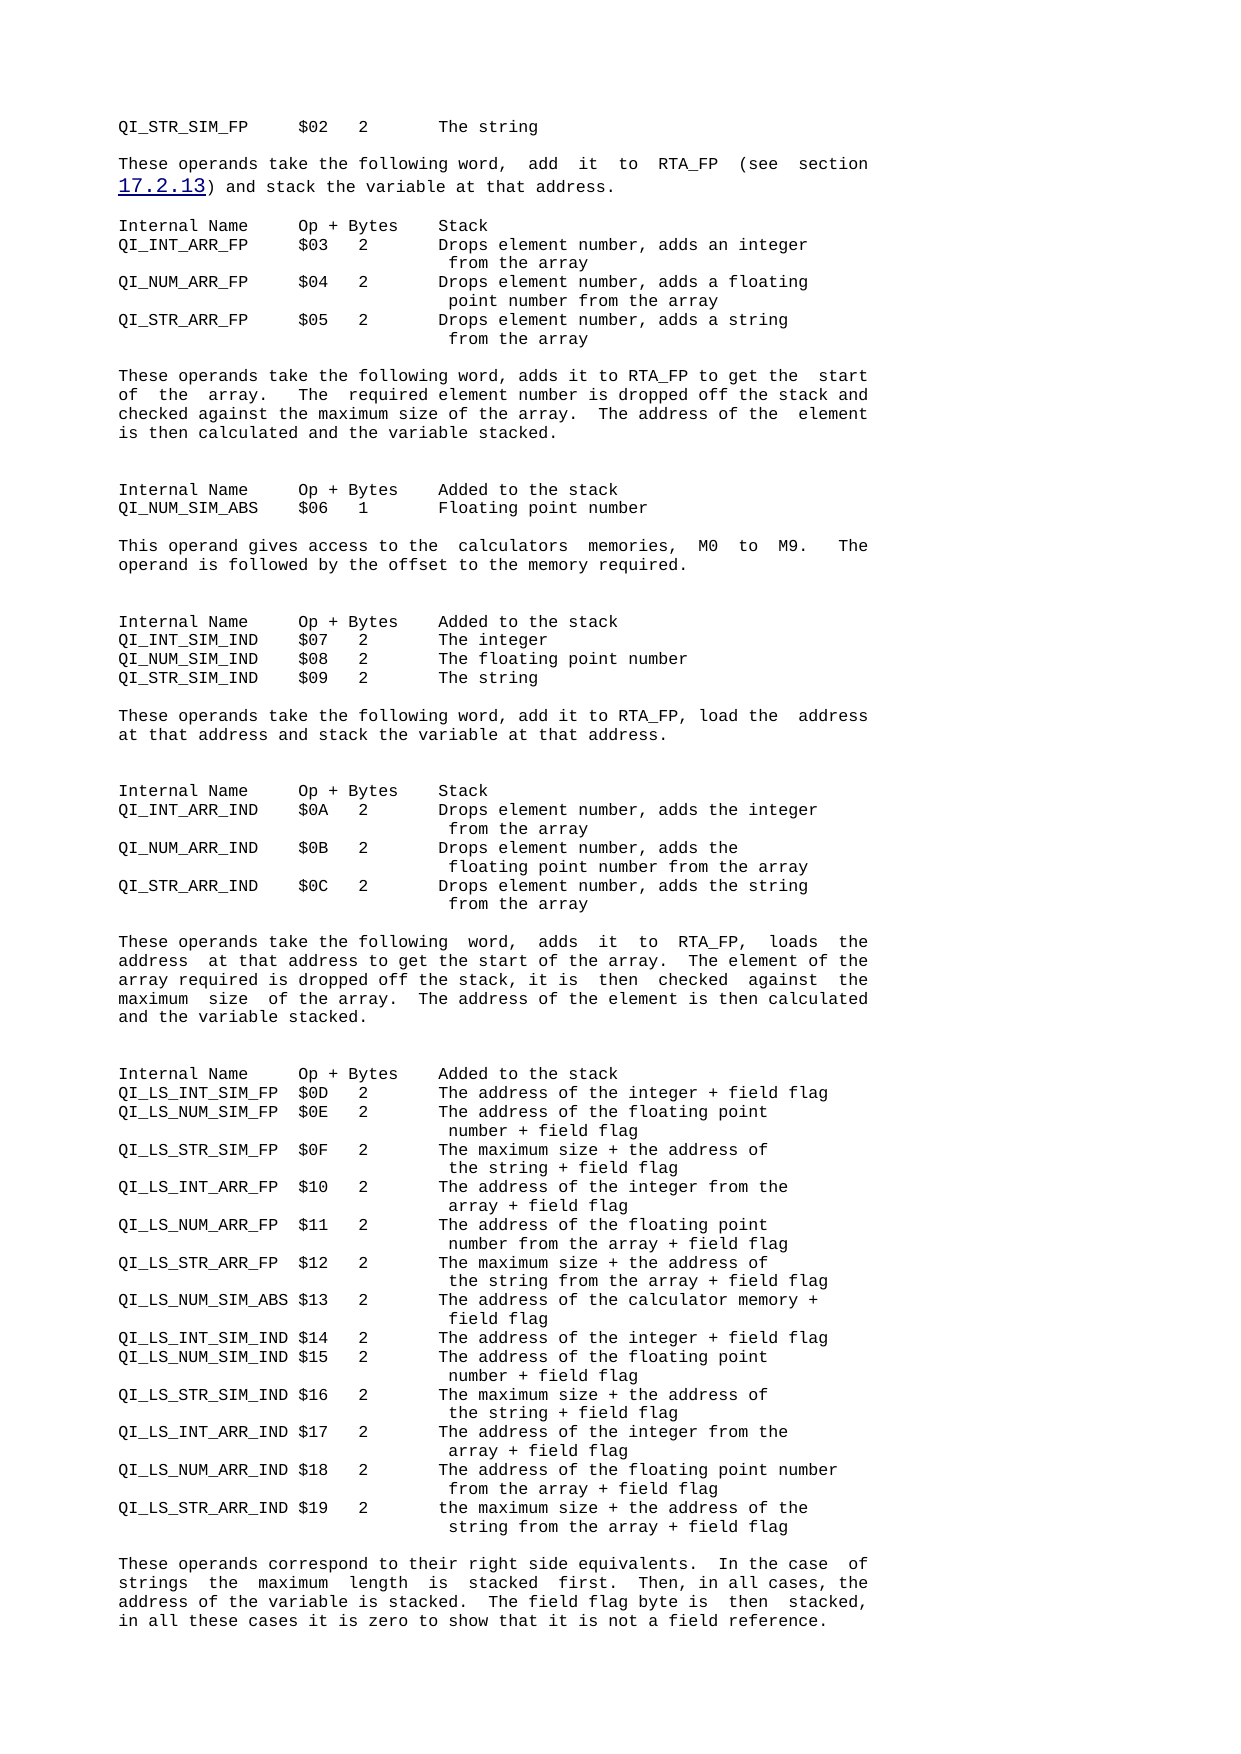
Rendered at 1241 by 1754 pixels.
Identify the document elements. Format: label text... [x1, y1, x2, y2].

text QI_NUM_SIM_IND $08 2 The floating point number [118, 651, 1122, 670]
text QI_LS_INT_ARR_IND $17 2 The address of the integer from the [118, 1424, 1122, 1443]
text QI_INT_ARR_IND $0A 2 Drops element number, adds the integer [118, 802, 1122, 821]
text from the array [118, 896, 1122, 915]
text field flag [118, 1311, 1122, 1329]
text Internal Name Op + Bytes Stack [118, 217, 1122, 236]
text QI_LS_STR_SIM_IND $16 2 The maximum size + the address of [118, 1386, 1122, 1405]
text QI_LS_STR_SIM_FP $0F 2 The maximum size + the address of [118, 1141, 1122, 1160]
text in all these cases it is zero to show that it is not a field reference. [118, 1612, 1122, 1631]
text maximum size of the array. The address of the element is then calculated [118, 990, 1122, 1009]
text These operands correspond to their right side equivalents. In the case of [118, 1556, 1122, 1575]
text QI_LS_NUM_SIM_ABS $13 2 The address of the calculator memory + [118, 1292, 1122, 1311]
text strings the maximum length is stacked first. Then, in all cases, the [118, 1575, 1122, 1593]
text QI_LS_INT_SIM_IND $14 2 The address of the integer + field flag [118, 1329, 1122, 1348]
text QI_STR_ARR_IND $0C 2 Drops element number, adds the string [118, 877, 1122, 896]
text QI_NUM_SIM_ABS $06 1 Floating point number [118, 500, 1122, 519]
text address of the variable is stacked. The field flag byte is then stacked, [118, 1593, 1122, 1612]
text 17.2.13) and stack the variable at that address. [118, 175, 1122, 198]
text QI_INT_ARR_FP $03 2 Drops element number, adds an integer [118, 236, 1122, 255]
text QI_STR_SIM_FP $02 2 The string [118, 118, 1122, 137]
text QI_LS_NUM_SIM_FP $0E 2 The address of the floating point [118, 1103, 1122, 1122]
text of the array. The required element number is dropped off the stack and [118, 387, 1122, 406]
text array + field flag [118, 1443, 1122, 1462]
text Internal Name Op + Bytes Added to the stack [118, 613, 1122, 632]
text These operands take the following word, add it to RTA_FP, load the address [118, 707, 1122, 726]
text QI_STR_SIM_IND $09 2 The string [118, 670, 1122, 688]
text QI_LS_NUM_ARR_IND $18 2 The address of the floating point number [118, 1462, 1122, 1480]
text These operands take the following word, adds it to RTA_FP, loads the [118, 934, 1122, 952]
text and the variable stacked. [118, 1009, 1122, 1028]
text is then calculated and the variable stacked. [118, 424, 1122, 443]
text This operand gives access to the calculators memories, M0 to M9. The [118, 538, 1122, 557]
text from the array [118, 255, 1122, 274]
text QI_LS_INT_ARR_FP $10 2 The address of the integer from the [118, 1179, 1122, 1198]
text array + field flag [118, 1198, 1122, 1216]
text the string from the array + field flag [118, 1273, 1122, 1292]
text floating point number from the array [118, 858, 1122, 877]
text checked against the maximum size of the array. The address of the element [118, 406, 1122, 424]
text QI_NUM_ARR_FP $04 2 Drops element number, adds a floating [118, 274, 1122, 293]
text These operands take the following word, add it to RTA_FP (see section [118, 156, 1122, 175]
text QI_LS_INT_SIM_FP $0D 2 The address of the integer + field flag [118, 1084, 1122, 1103]
text QI_NUM_ARR_IND $0B 2 Drops element number, adds the [118, 839, 1122, 858]
text number from the array + field flag [118, 1235, 1122, 1254]
text operand is followed by the offset to the memory required. [118, 557, 1122, 575]
text These operands take the following word, adds it to RTA_FP to get the start [118, 368, 1122, 387]
text address at that address to get the start of the array. The element of the [118, 952, 1122, 971]
text the string + field flag [118, 1405, 1122, 1424]
text at that address and stack the variable at that address. [118, 726, 1122, 745]
text number + field flag [118, 1367, 1122, 1386]
text QI_LS_STR_ARR_FP $12 2 The maximum size + the address of [118, 1254, 1122, 1273]
text from the array [118, 821, 1122, 839]
text from the array + field flag [118, 1480, 1122, 1499]
text QI_LS_NUM_SIM_IND $15 2 The address of the floating point [118, 1348, 1122, 1367]
text string from the array + field flag [118, 1518, 1122, 1537]
text Internal Name Op + Bytes Added to the stack [118, 1066, 1122, 1084]
text QI_STR_ARR_FP $05 2 Drops element number, adds a string [118, 311, 1122, 330]
text array required is dropped off the stack, it is then checked against the [118, 971, 1122, 990]
text QI_LS_NUM_ARR_FP $11 2 The address of the floating point [118, 1216, 1122, 1235]
text number + field flag [118, 1122, 1122, 1141]
text QI_LS_STR_ARR_IND $19 2 the maximum size + the address of the [118, 1499, 1122, 1518]
text QI_INT_SIM_IND $07 2 The integer [118, 632, 1122, 651]
text from the array [118, 330, 1122, 349]
text Internal Name Op + Bytes Stack [118, 783, 1122, 802]
text Internal Name Op + Bytes Added to the stack [118, 481, 1122, 500]
text the string + field flag [118, 1160, 1122, 1179]
text point number from the array [118, 293, 1122, 311]
